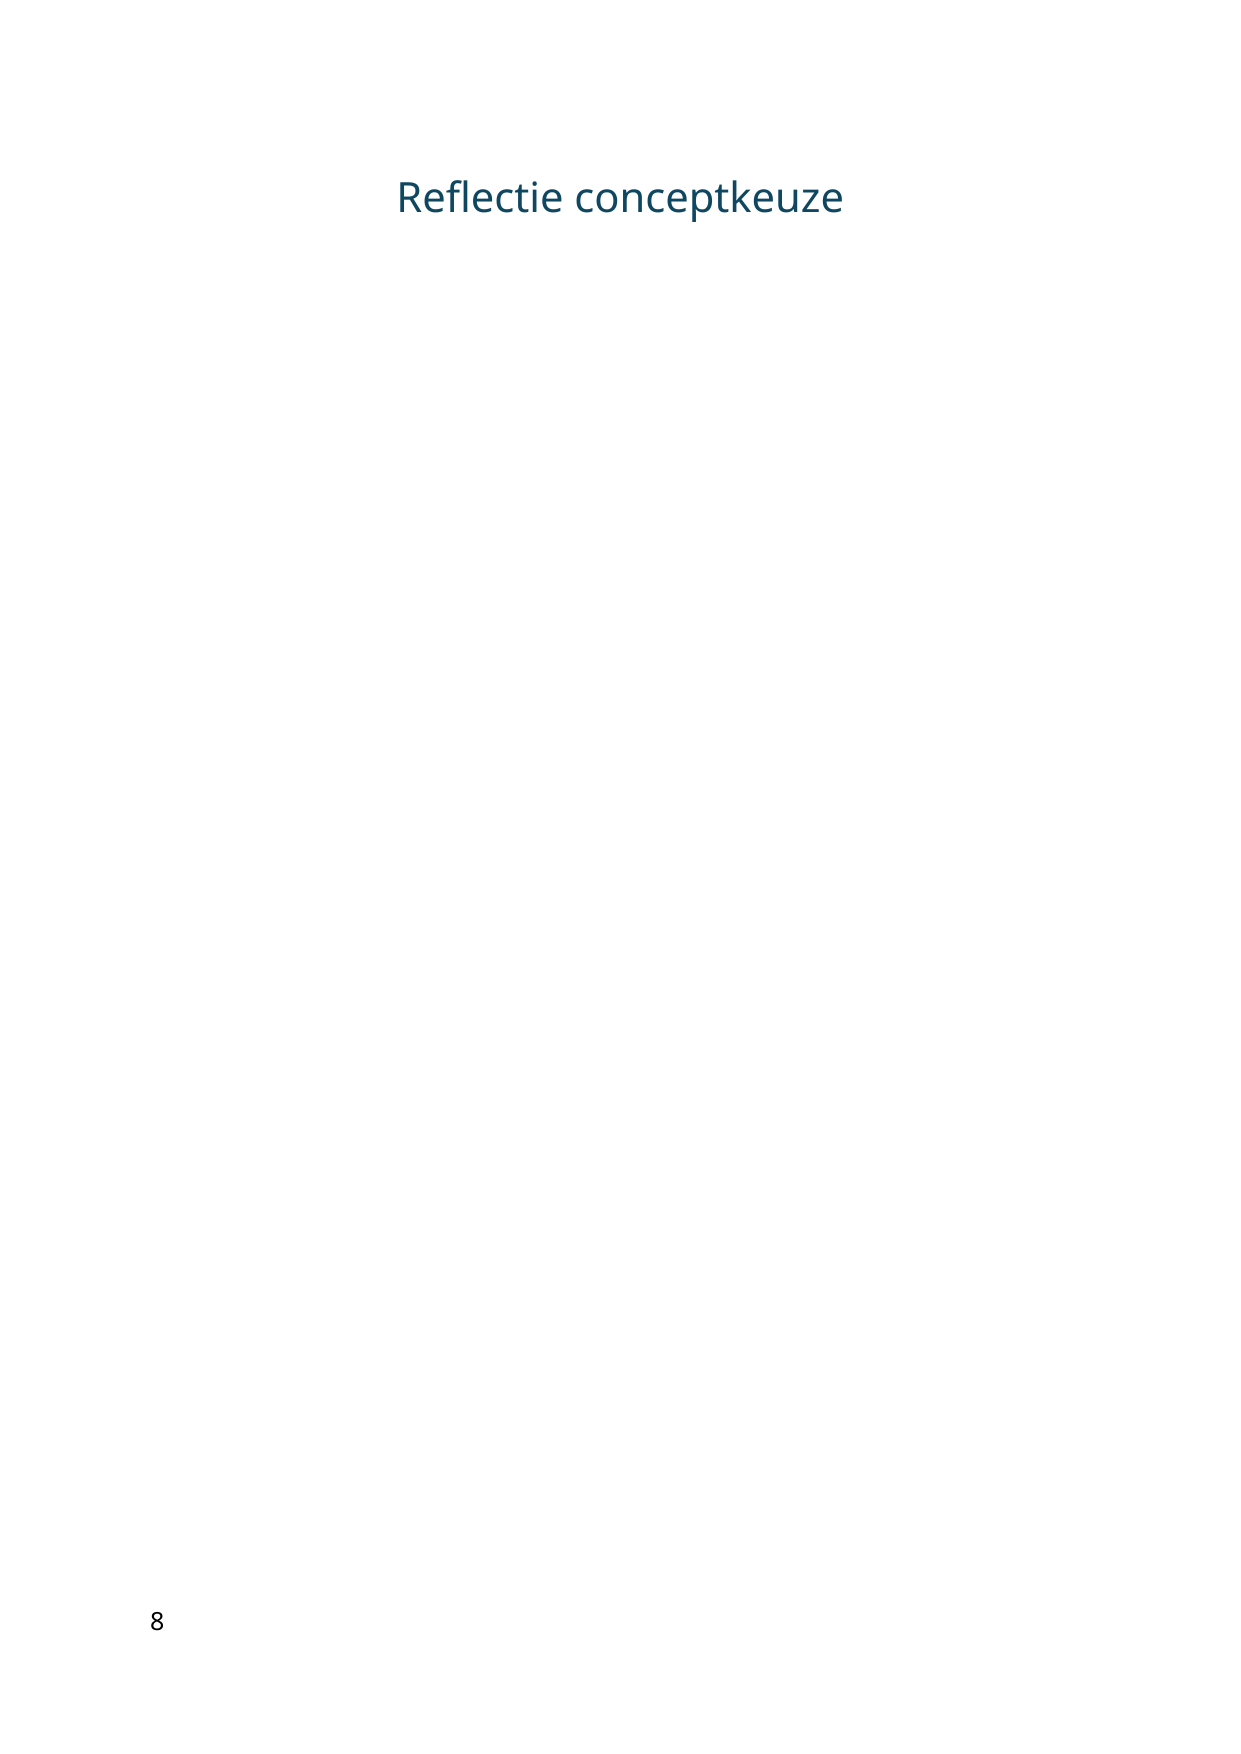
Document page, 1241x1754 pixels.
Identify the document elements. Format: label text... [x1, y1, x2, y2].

subtitle Reflectie conceptkeuze [150, 168, 1090, 225]
